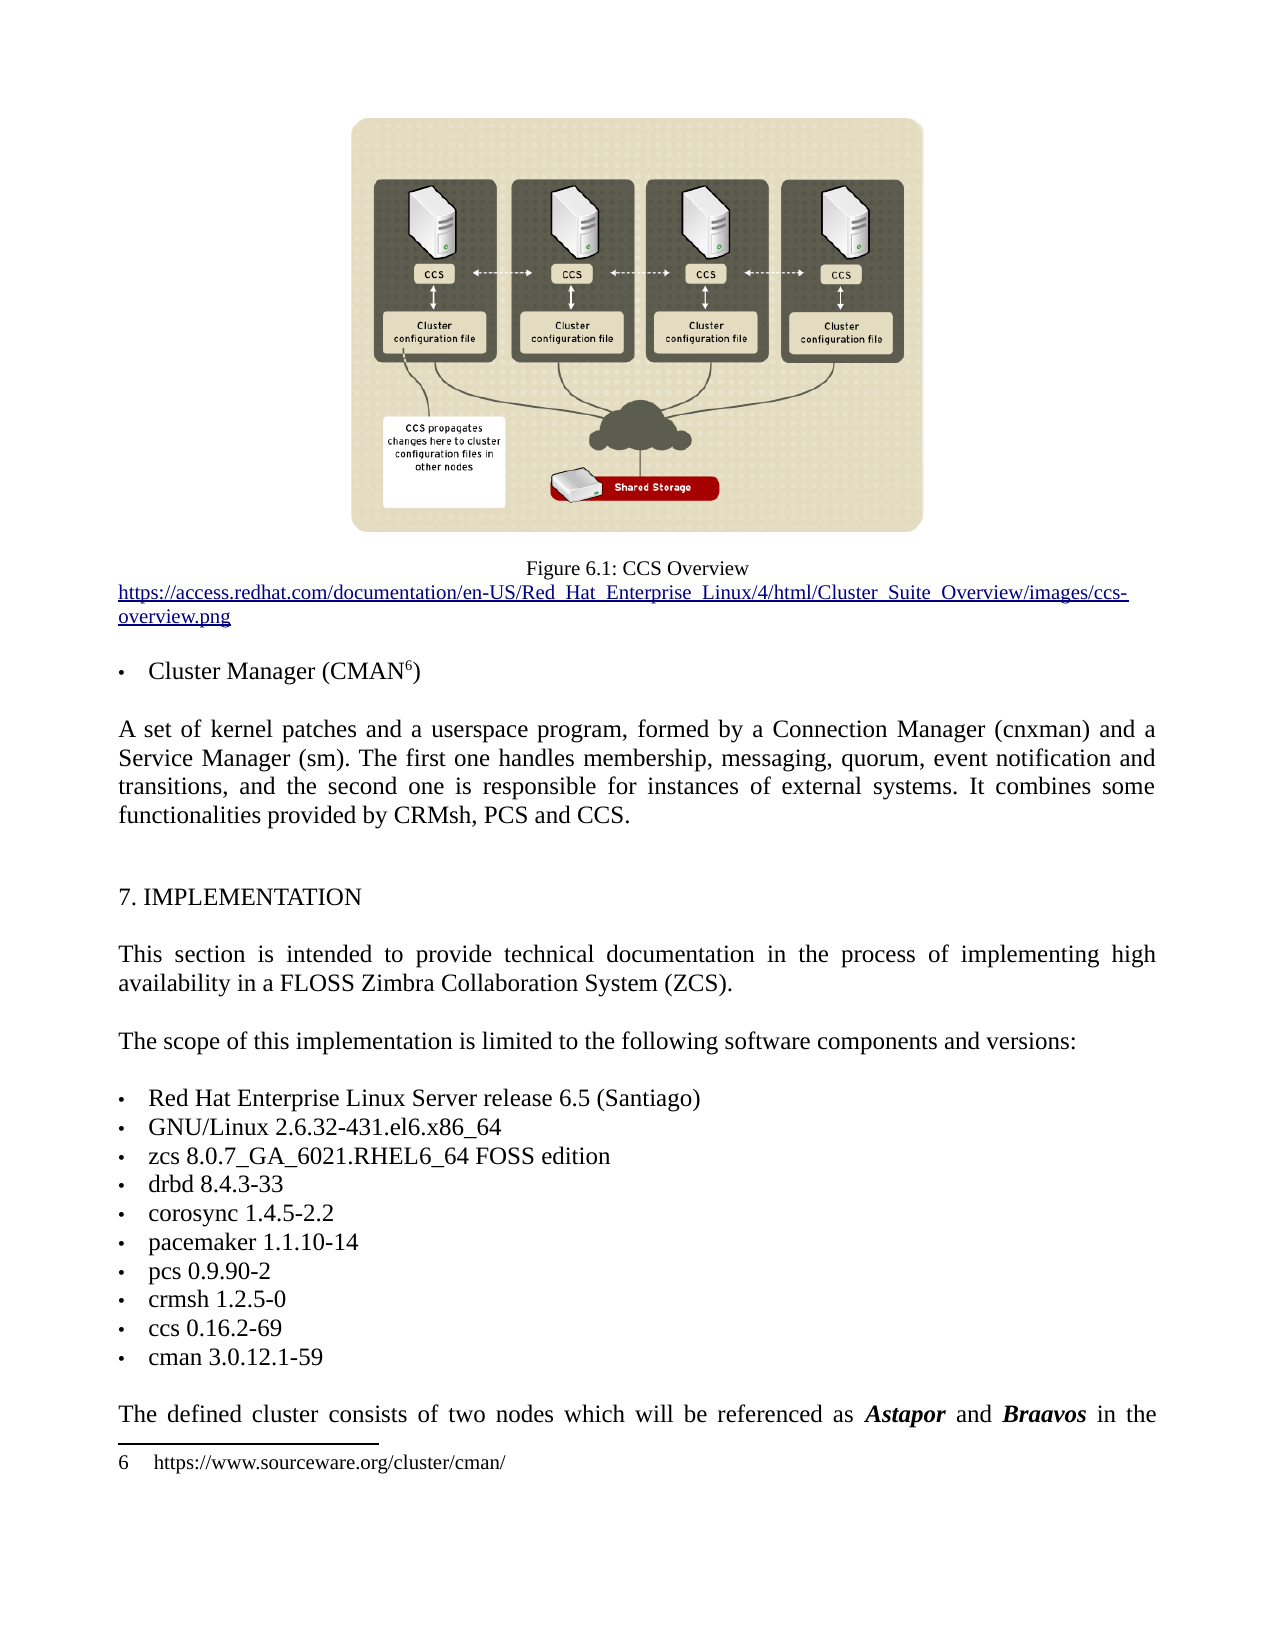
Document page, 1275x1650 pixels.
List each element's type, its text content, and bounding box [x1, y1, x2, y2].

list cman 3.0.12.1-59 [118, 1342, 1157, 1371]
list zcs 8.0.7_GA_6021.RHEL6_64 FOSS edition [118, 1141, 1157, 1169]
list Cluster Manager (CMAN) [118, 656, 1157, 685]
list https://www.sourceware.org/cluster/cman/ [118, 1449, 1157, 1474]
list pacemaker 1.1.10-14 [118, 1227, 1157, 1256]
text Figure 6.1: CCS Overview [118, 556, 1157, 579]
picture [351, 118, 924, 532]
text https://access.redhat.com/documentation/en-US/Red_Hat_Enterprise_Linux/4/html/Cluster_Suite_Overview/images/ccs-overview.png [118, 579, 1157, 628]
text This section is intended to provide technical documentation in the process of implementing high availability in a FLOSS Zimbra Collaboration System (ZCS). [118, 939, 1157, 997]
text A set of kernel patches and a userspace program, formed by a Connection Manager (cnxman) and a Service Manager (sm). The first one handles membership, messaging, quorum, event notification and transitions, and the second one is responsible for instances of external systems. It combines some functionalities provided by CRMsh, PCS and CCS. [118, 714, 1157, 829]
list corosync 1.4.5-2.2 [118, 1198, 1157, 1227]
list Red Hat Enterprise Linux Server release 6.5 (Santiago) [118, 1083, 1157, 1112]
list pcs 0.9.90-2 [118, 1256, 1157, 1284]
text The scope of this implementation is limited to the following software components and versions: [118, 1026, 1157, 1054]
list ccs 0.16.2-69 [118, 1313, 1157, 1342]
text 7. IMPLEMENTATION [118, 882, 1157, 911]
list drbd 8.4.3-33 [118, 1169, 1157, 1198]
list GNU/Linux 2.6.32-431.el6.x86_64 [118, 1112, 1157, 1141]
list crmsh 1.2.5-0 [118, 1284, 1157, 1313]
text The defined cluster consists of two nodes which will be referenced as Astapor and Braavos in the [118, 1399, 1157, 1428]
